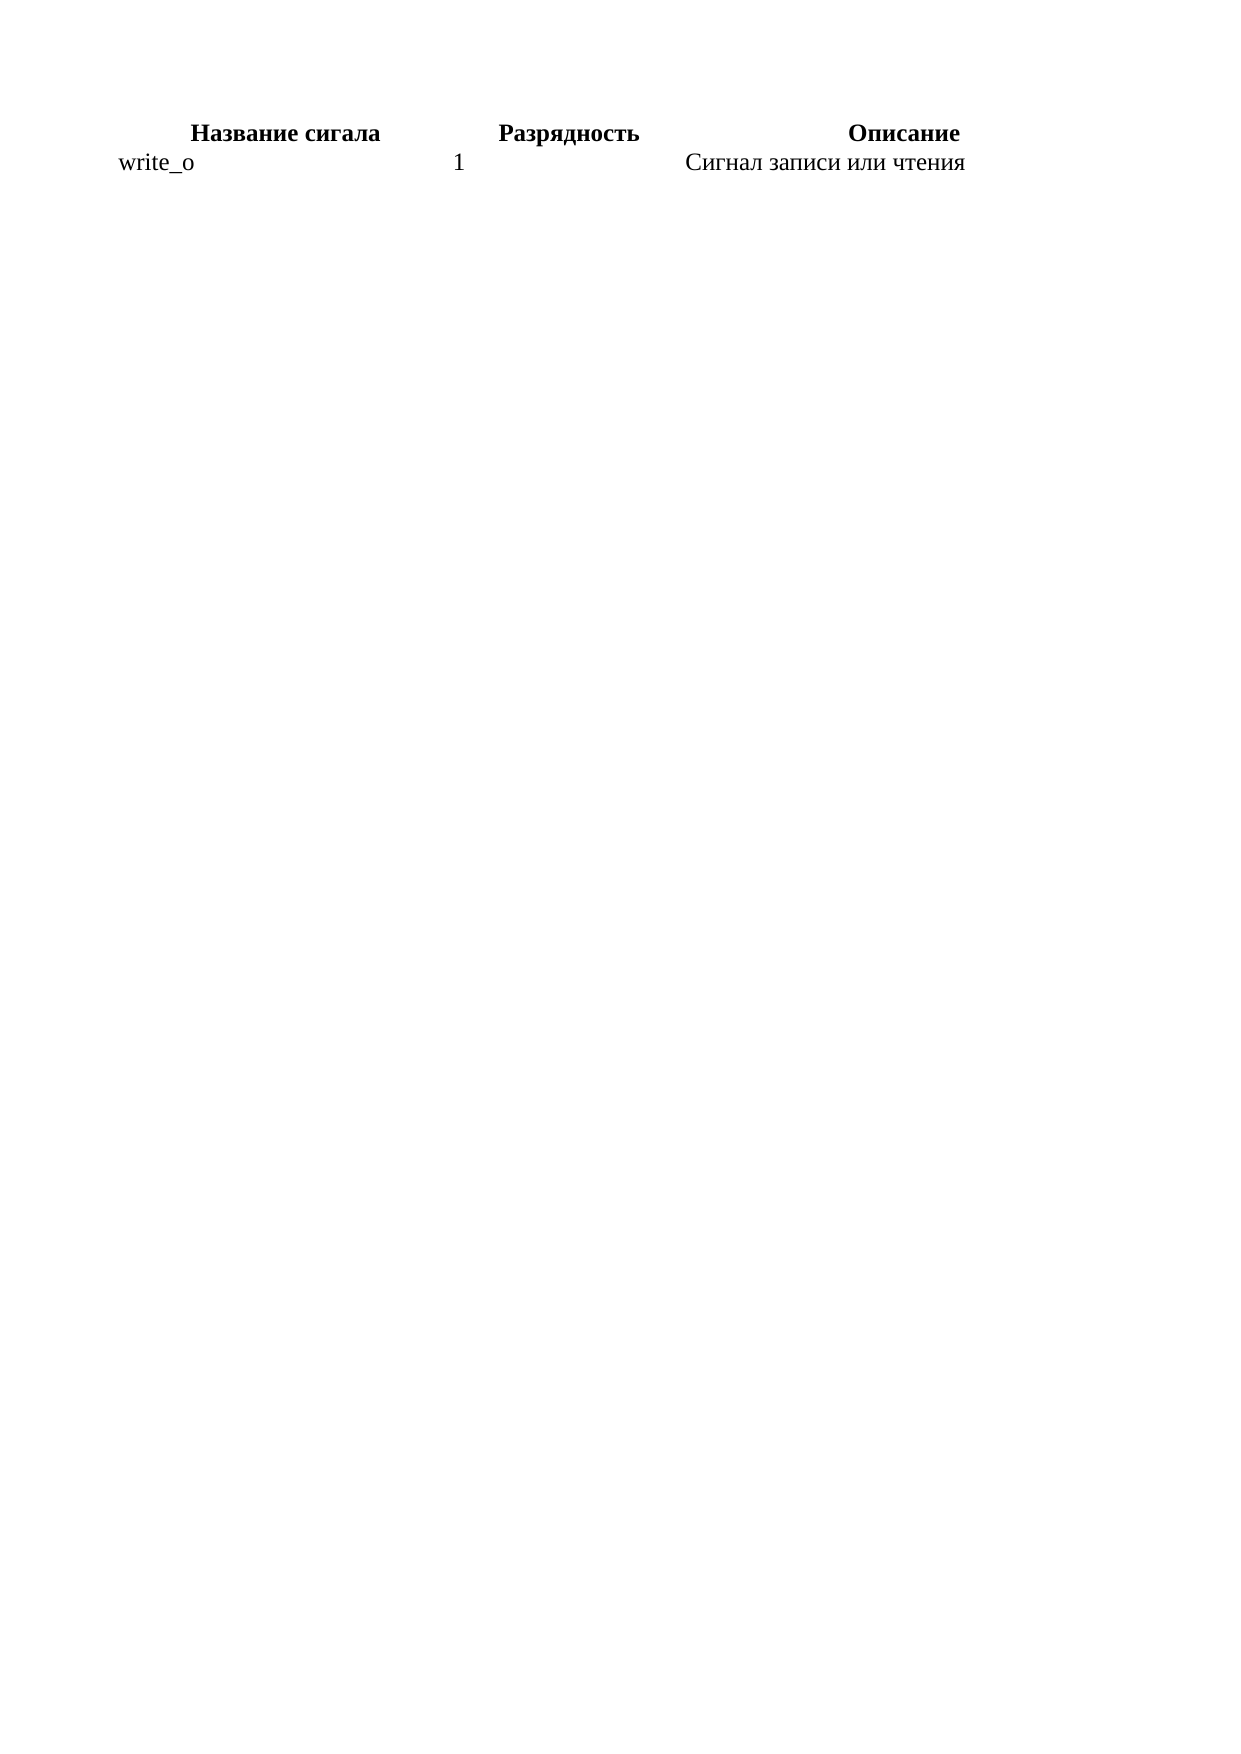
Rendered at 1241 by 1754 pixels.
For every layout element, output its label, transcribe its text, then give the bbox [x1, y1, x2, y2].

table_header Разрядность [453, 118, 685, 147]
table_cell Сигнал записи или чтения [685, 147, 1123, 176]
table_cell write_o [118, 147, 453, 176]
table_cell 1 [453, 147, 685, 176]
table_header Описание [685, 118, 1123, 147]
table_header Название сигала [118, 118, 453, 147]
